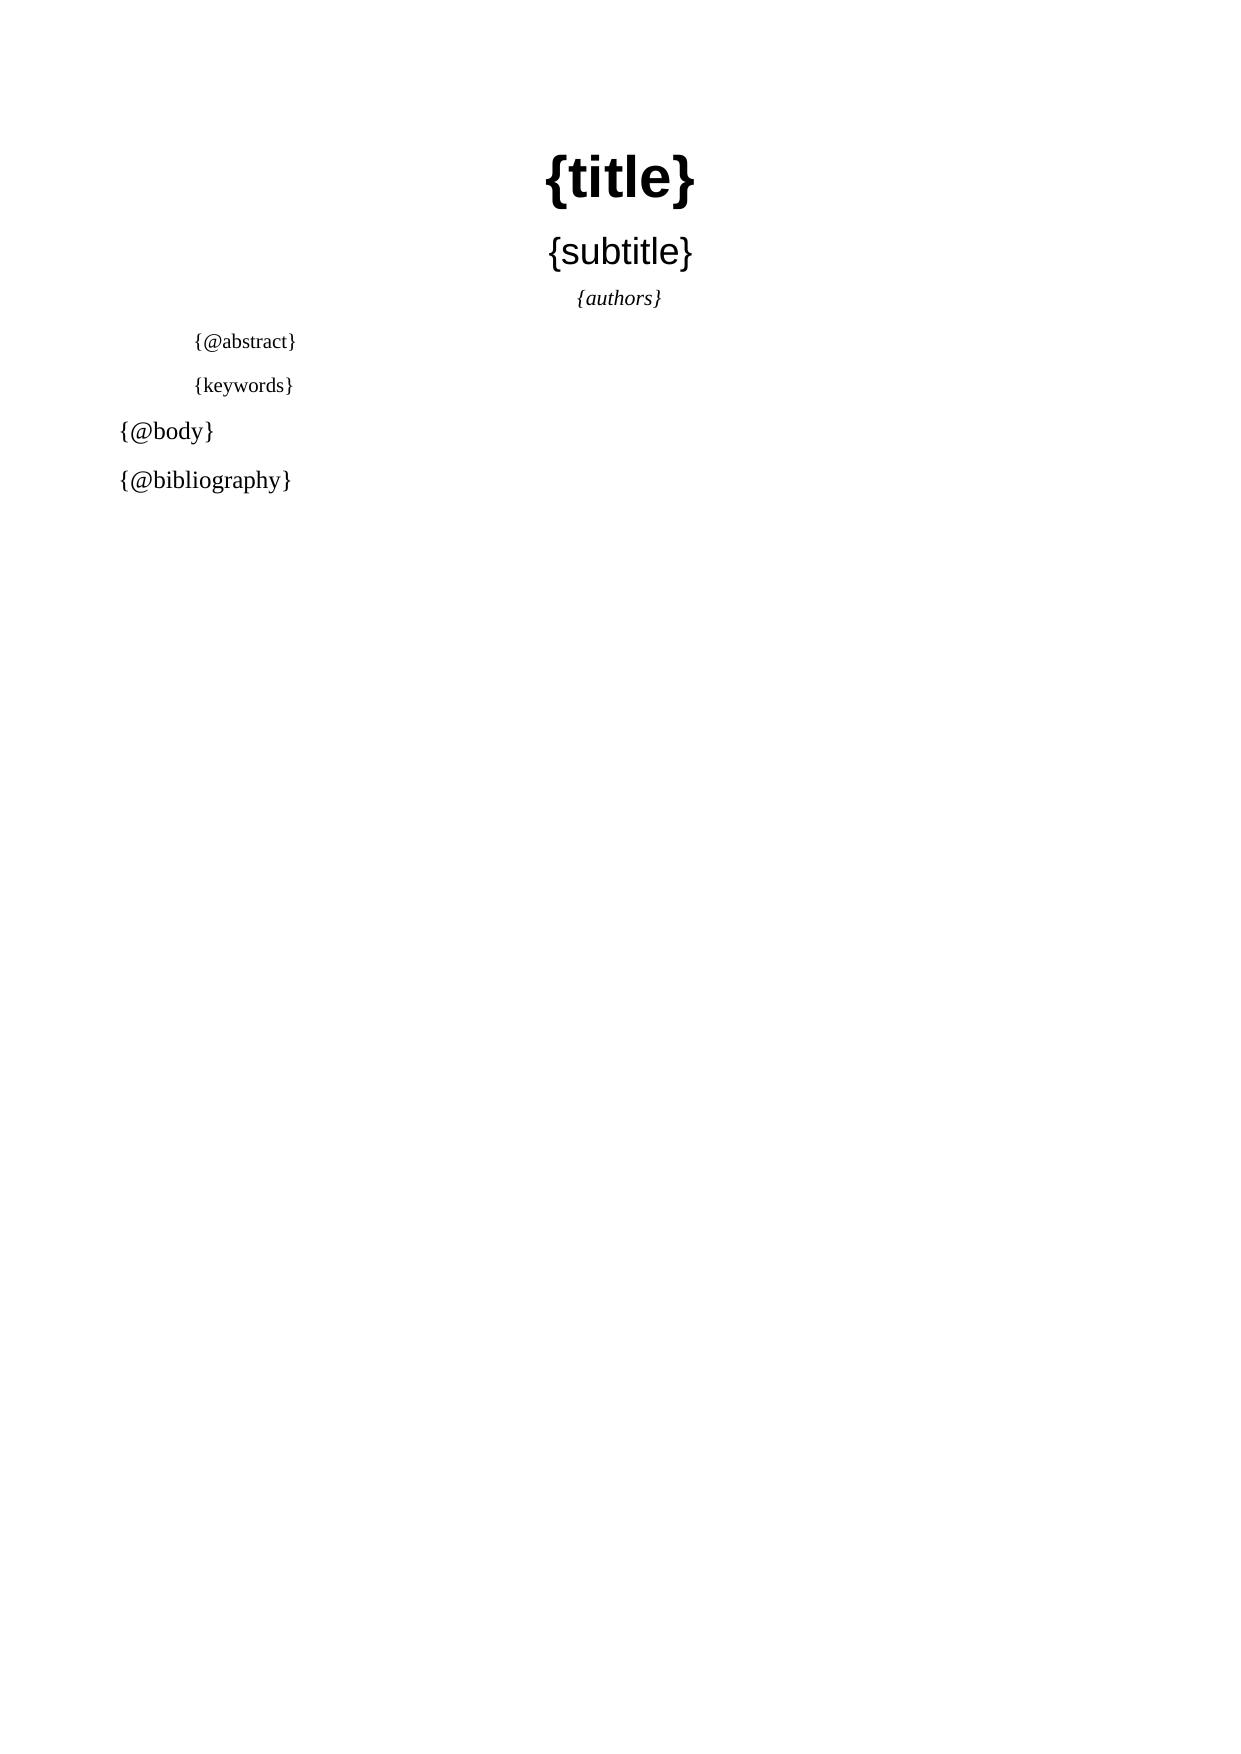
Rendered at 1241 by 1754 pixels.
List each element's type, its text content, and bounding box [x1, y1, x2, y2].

text {authors} [118, 284, 1122, 310]
text {@abstract} [193, 329, 1122, 353]
subtitle {subtitle} [118, 229, 1122, 272]
title {title} [118, 143, 1122, 210]
text {@bibliography} [118, 465, 1122, 494]
text {@body} [118, 416, 1122, 445]
text {keywords} [193, 373, 1122, 397]
